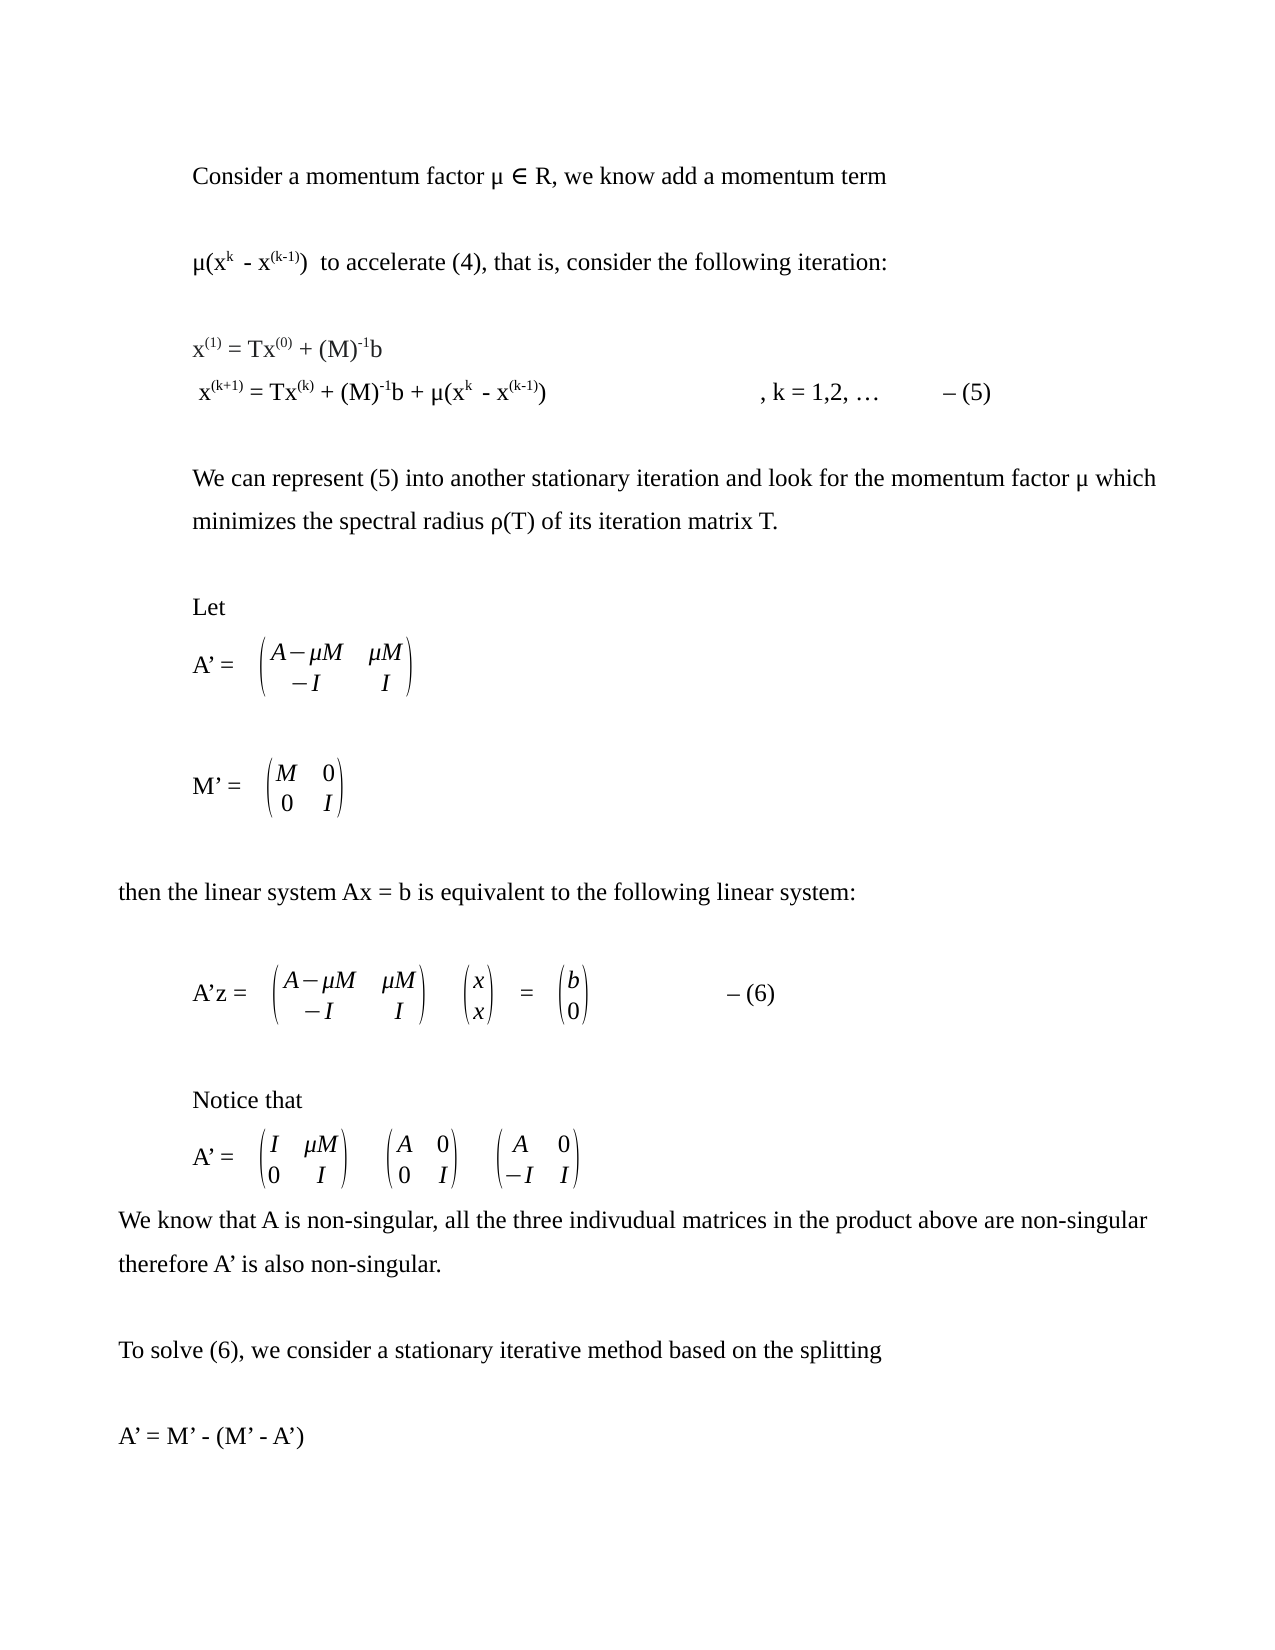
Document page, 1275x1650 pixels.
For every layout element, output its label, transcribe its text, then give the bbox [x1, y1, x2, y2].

text x(k+1) = Tx(k) + (M)-1b + μ(xk - x(k-1)) , k = 1,2, … – (5) [192, 377, 1157, 406]
text We can represent (5) into another stationary iteration and look for the momentum factor μ which minimizes the spectral radius ρ(T) of its iteration matrix T. [192, 463, 1157, 535]
text A’ = [192, 636, 1157, 699]
text x(1) = Tx(0) + (M)-1b [192, 334, 1157, 362]
text A’z = = – (6) [192, 964, 1157, 1027]
text A’ = [192, 1128, 1157, 1191]
text Let [192, 592, 1157, 621]
text Consider a momentum factor μ ∈ R, we know add a momentum term [192, 161, 1157, 190]
text A’ = M’ - (M’ - A’) [118, 1421, 1157, 1450]
text μ(xk - x(k-1)) to accelerate (4), that is, consider the following iteration: [192, 247, 1157, 276]
text Notice that [192, 1085, 1157, 1113]
text We know that A is non-singular, all the three indivudual matrices in the product above are non-singular therefore A’ is also non-singular. [118, 1206, 1157, 1277]
text M’ = [192, 757, 1157, 820]
text To solve (6), we consider a stationary iterative method based on the splitting [118, 1335, 1157, 1364]
text then the linear system Ax = b is equivalent to the following linear system: [118, 877, 1157, 906]
